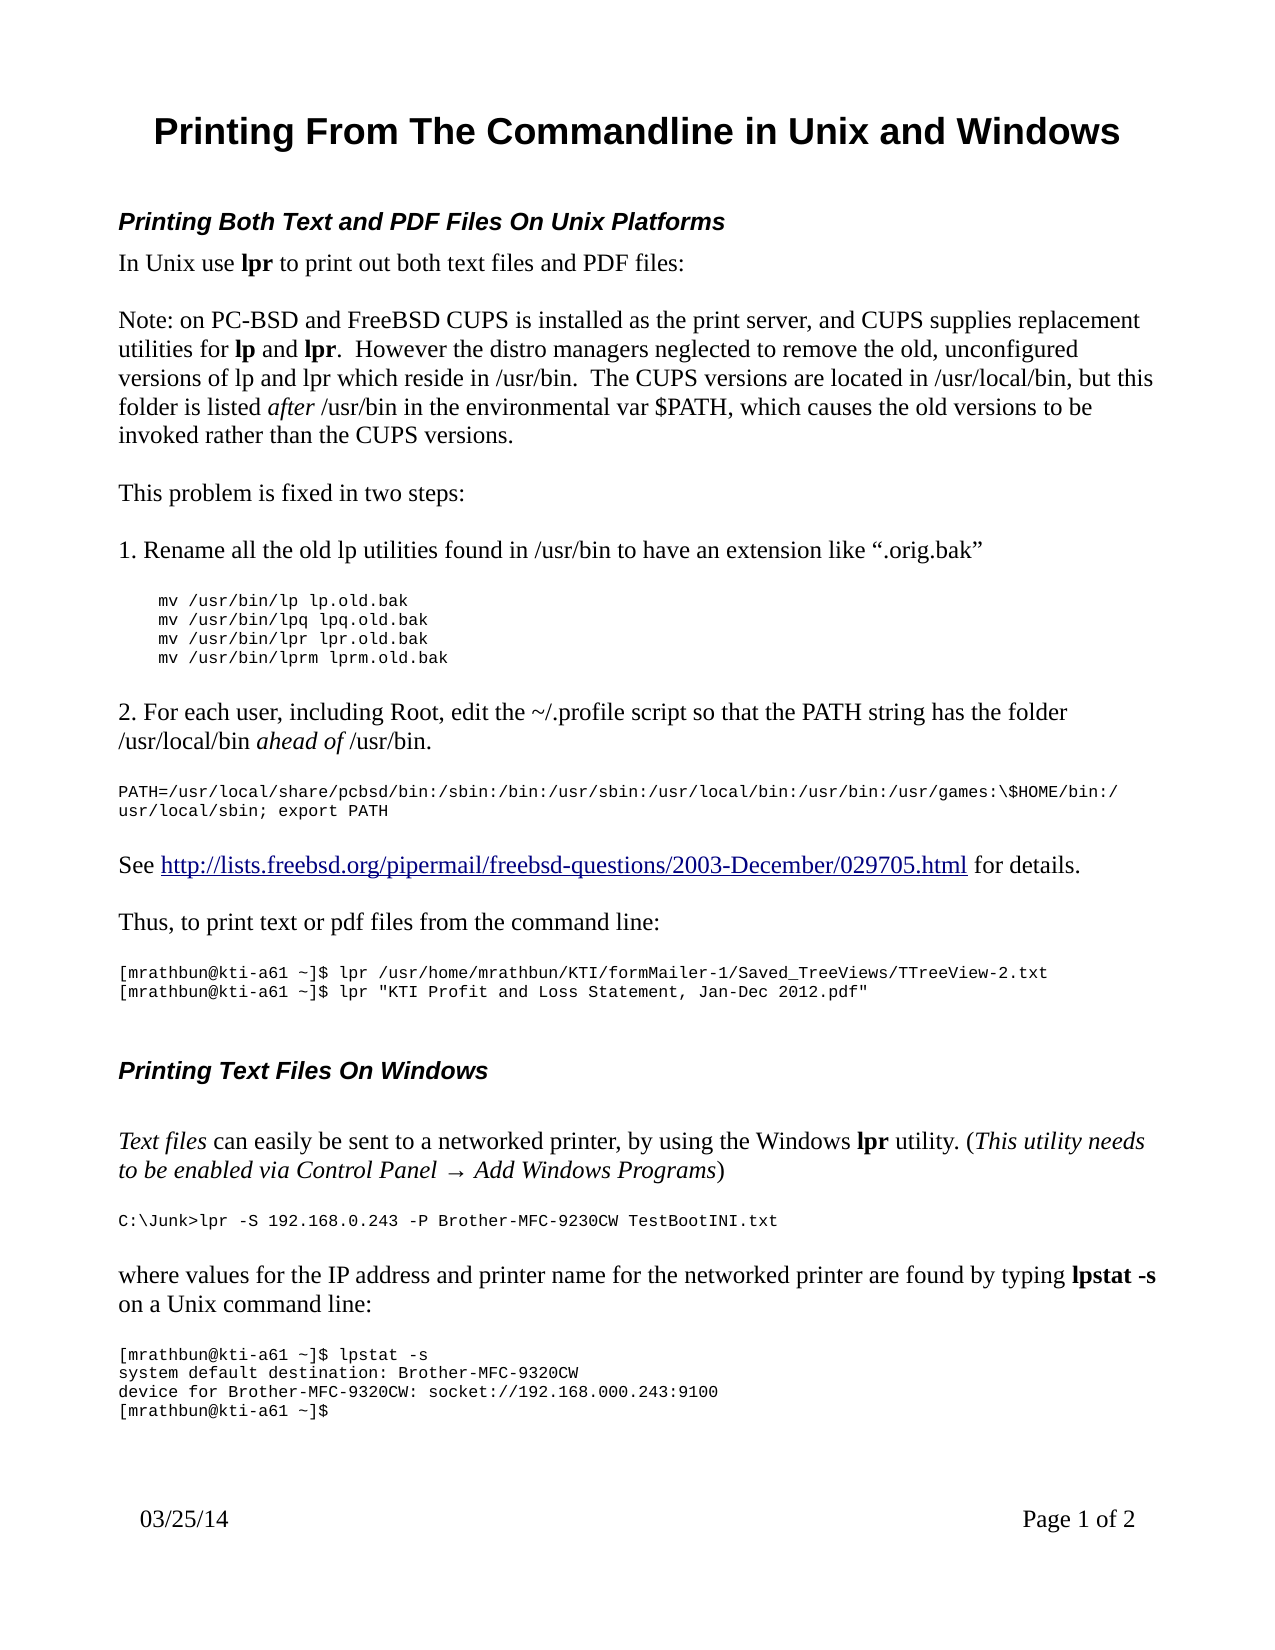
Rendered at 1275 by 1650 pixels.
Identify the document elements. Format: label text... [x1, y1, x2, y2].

text C:\Junk>lpr -S 192.168.0.243 -P Brother-MFC-9230CW TestBootINI.txt [118, 1212, 1157, 1231]
text Note: on PC-BSD and FreeBSD CUPS is installed as the print server, and CUPS supplies replacement utilities for lp and lpr. However the distro managers neglected to remove the old, unconfigured versions of lp and lpr which reside in /usr/bin. The CUPS versions are located in /usr/local/bin, but this folder is listed after /usr/bin in the environmental var $PATH, which causes the old versions to be invoked rather than the CUPS versions. [118, 306, 1157, 449]
text [mrathbun@kti-a61 ~]$ lpr "KTI Profit and Loss Statement, Jan-Dec 2012.pdf" [118, 984, 1157, 1003]
text 1. Rename all the old lp utilities found in /usr/bin to have an extension like “.orig.bak” [118, 536, 1157, 564]
text mv /usr/bin/lpq lpq.old.bak [118, 612, 1157, 631]
subtitle Printing Text Files On Windows [118, 1056, 1157, 1085]
text device for Brother-MFC-9320CW: socket://192.168.000.243:9100 [118, 1384, 1157, 1403]
text mv /usr/bin/lp lp.old.bak [118, 593, 1157, 612]
text PATH=/usr/local/share/pcbsd/bin:/sbin:/bin:/usr/sbin:/usr/local/bin:/usr/bin:/usr/games:\$HOME/bin:/usr/local/sbin; export PATH [118, 783, 1157, 821]
text [mrathbun@kti-a61 ~]$ lpstat -s [118, 1346, 1157, 1365]
text system default destination: Brother-MFC-9320CW [118, 1365, 1157, 1384]
text 2. For each user, including Root, edit the ~/.profile script so that the PATH string has the folder /usr/local/bin ahead of /usr/bin. [118, 697, 1157, 755]
text In Unix use lpr to print out both text files and PDF files: [118, 248, 1157, 277]
text mv /usr/bin/lpr lpr.old.bak [118, 631, 1157, 649]
text Thus, to print text or pdf files from the command line: [118, 907, 1157, 936]
subtitle Printing Both Text and PDF Files On Unix Platforms [118, 207, 1157, 236]
text [mrathbun@kti-a61 ~]$ [118, 1403, 1157, 1422]
text This problem is fixed in two steps: [118, 478, 1157, 507]
text Text files can easily be sent to a networked printer, by using the Windows lpr utility. (This utility needs to be enabled via Control Panel → Add Windows Programs) [118, 1126, 1157, 1184]
text where values for the IP address and printer name for the networked printer are found by typing lpstat -s on a Unix command line: [118, 1260, 1157, 1317]
text mv /usr/bin/lprm lprm.old.bak [118, 649, 1157, 668]
text See http://lists.freebsd.org/pipermail/freebsd-questions/2003-December/029705.html for details. [118, 850, 1157, 879]
text [mrathbun@kti-a61 ~]$ lpr /usr/home/mrathbun/KTI/formMailer-1/Saved_TreeViews/TTreeView-2.txt [118, 965, 1157, 984]
